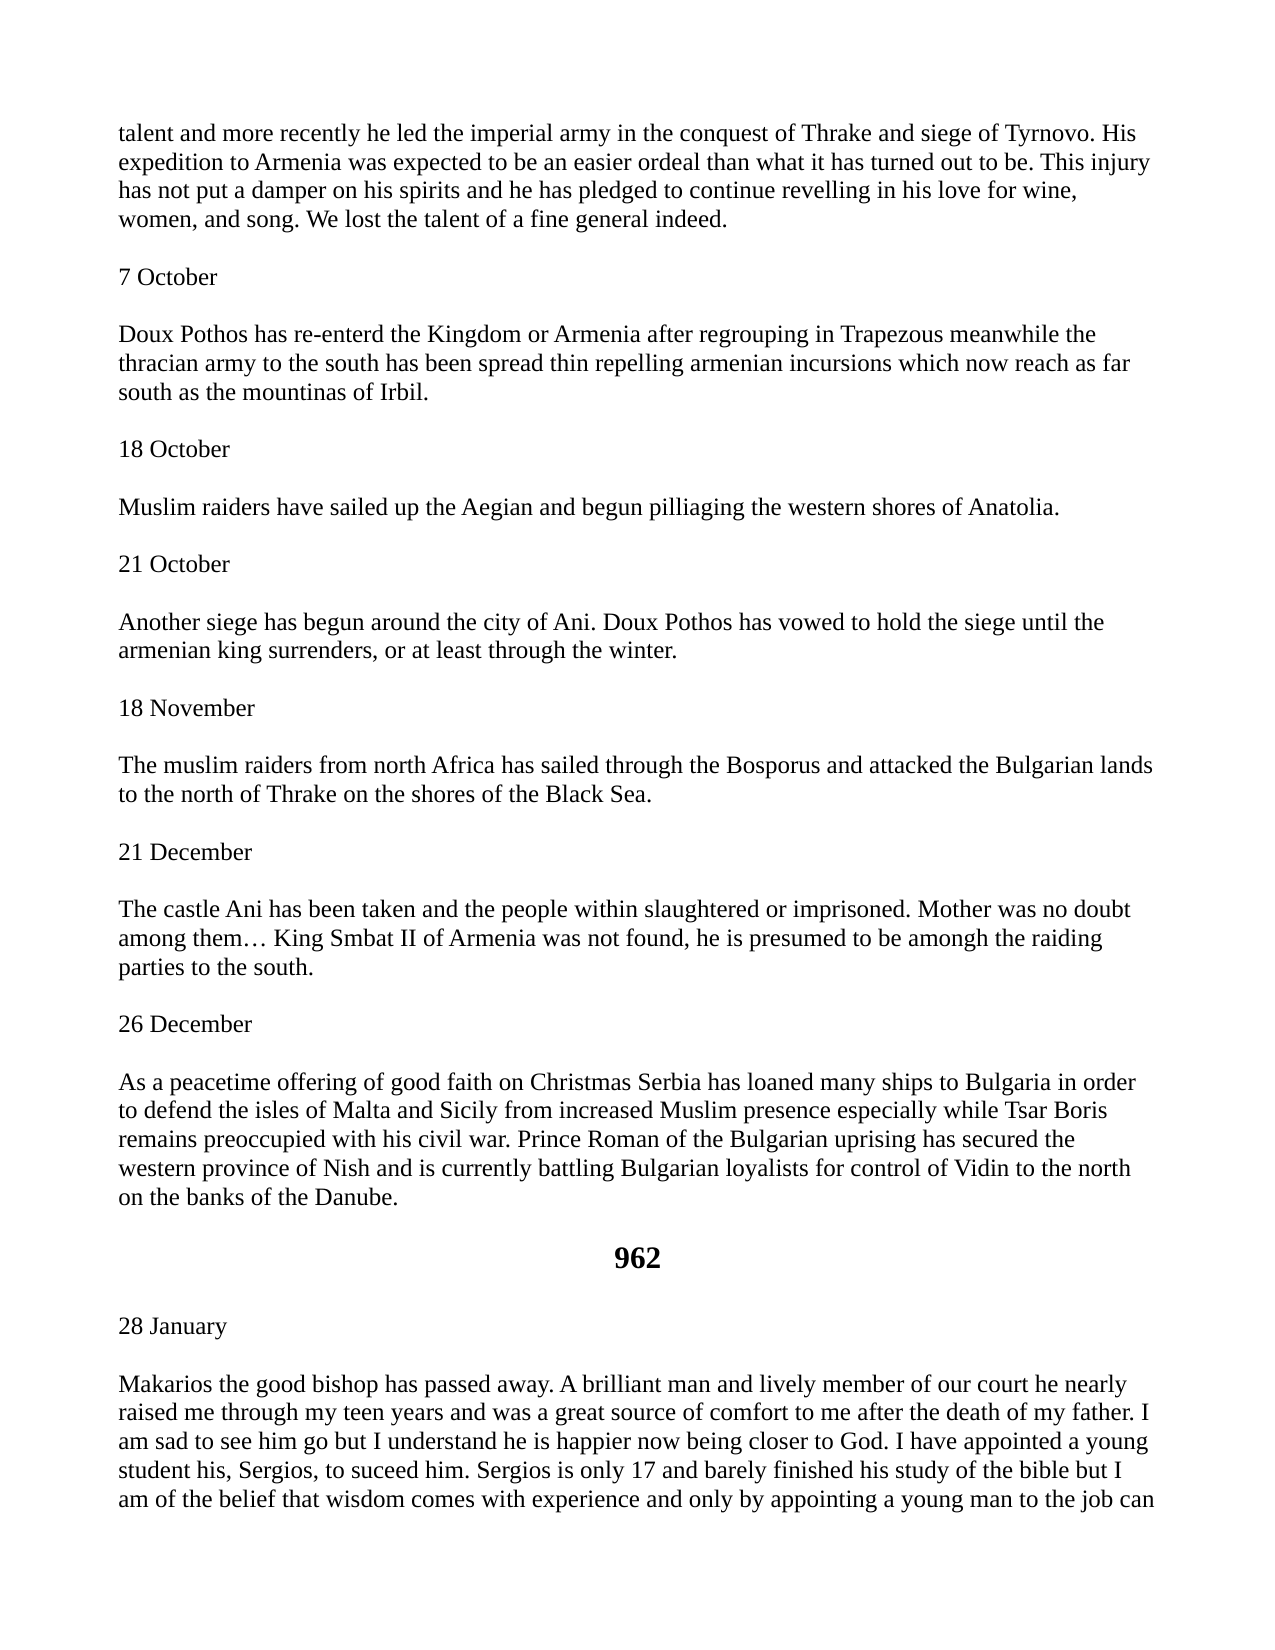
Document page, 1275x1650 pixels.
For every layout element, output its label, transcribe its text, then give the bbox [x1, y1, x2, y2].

text 962 [118, 1239, 1157, 1275]
text 21 October [118, 549, 1157, 578]
text 26 December [118, 1009, 1157, 1038]
text Makarios the good bishop has passed away. A brilliant man and lively member of our court he nearly raised me through my teen years and was a great source of comfort to me after the death of my father. I am sad to see him go but I understand he is happier now being closer to God. I have appointed a young student his, Sergios, to suceed him. Sergios is only 17 and barely finished his study of the bible but I am of the belief that wisdom comes with experience and only by appointing a young man to the job can [118, 1369, 1157, 1512]
text 18 October [118, 434, 1157, 463]
text As a peacetime offering of good faith on Christmas Serbia has loaned many ships to Bulgaria in order to defend the isles of Malta and Sicily from increased Muslim presence especially while Tsar Boris remains preoccupied with his civil war. Prince Roman of the Bulgarian uprising has secured the western province of Nish and is currently battling Bulgarian loyalists for control of Vidin to the north on the banks of the Danube. [118, 1067, 1157, 1211]
text The castle Ani has been taken and the people within slaughtered or imprisoned. Mother was no doubt among them… King Smbat II of Armenia was not found, he is presumed to be amongh the raiding parties to the south. [118, 894, 1157, 981]
text 7 October [118, 262, 1157, 291]
text Another siege has begun around the city of Ani. Doux Pothos has vowed to hold the siege until the armenian king surrenders, or at least through the winter. [118, 578, 1157, 664]
text Muslim raiders have sailed up the Aegian and begun pilliaging the western shores of Anatolia. [118, 492, 1157, 521]
text Doux Pothos has re-enterd the Kingdom or Armenia after regrouping in Trapezous meanwhile the thracian army to the south has been spread thin repelling armenian incursions which now reach as far south as the mountinas of Irbil. [118, 319, 1157, 406]
text 18 November [118, 693, 1157, 722]
text 28 January [118, 1311, 1157, 1340]
text talent and more recently he led the imperial army in the conquest of Thrake and siege of Tyrnovo. His expedition to Armenia was expected to be an easier ordeal than what it has turned out to be. This injury has not put a damper on his spirits and he has pledged to continue revelling in his love for wine, women, and song. We lost the talent of a fine general indeed. [118, 118, 1157, 233]
text 21 December [118, 837, 1157, 866]
text The muslim raiders from north Africa has sailed through the Bosporus and attacked the Bulgarian lands to the north of Thrake on the shores of the Black Sea. [118, 722, 1157, 808]
